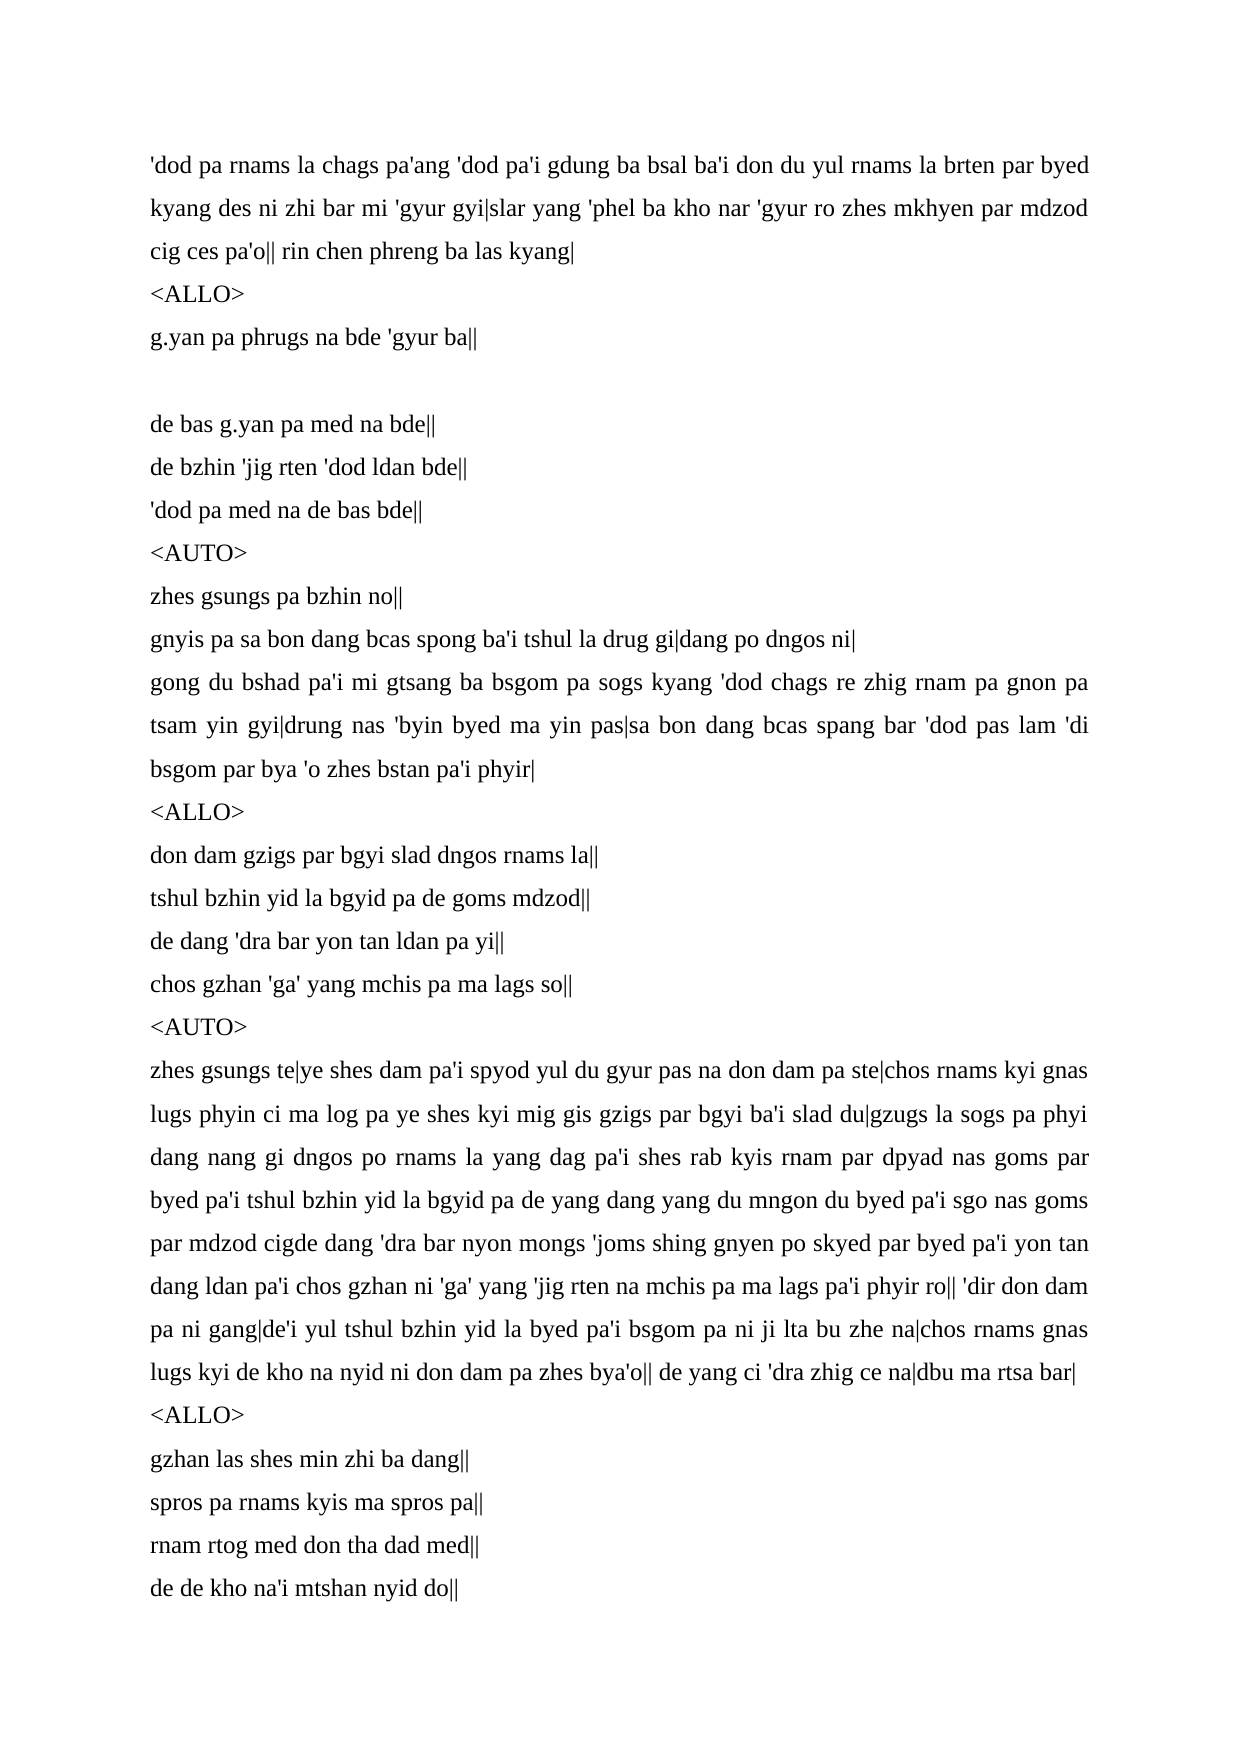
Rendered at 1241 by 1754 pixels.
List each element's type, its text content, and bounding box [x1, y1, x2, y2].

text gong du bshad pa'i mi gtsang ba bsgom pa sogs kyang 'dod chags re zhig rnam pa gnon pa tsam yin gyi|drung nas 'byin byed ma yin pas|sa bon dang bcas spang bar 'dod pas lam 'di bsgom par bya 'o zhes bstan pa'i phyir| [150, 667, 1090, 782]
text zhes gsungs te|ye shes dam pa'i spyod yul du gyur pas na don dam pa ste|chos rnams kyi gnas lugs phyin ci ma log pa ye shes kyi mig gis gzigs par bgyi ba'i slad du|gzugs la sogs pa phyi dang nang gi dngos po rnams la yang dag pa'i shes rab kyis rnam par dpyad nas goms par byed pa'i tshul bzhin yid la bgyid pa de yang dang yang du mngon du byed pa'i sgo nas goms par mdzod cigde dang 'dra bar nyon mongs 'joms shing gnyen po skyed par byed pa'i yon tan dang ldan pa'i chos gzhan ni 'ga' yang 'jig rten na mchis pa ma lags pa'i phyir ro|| 'dir don dam pa ni gang|de'i yul tshul bzhin yid la byed pa'i bsgom pa ni ji lta bu zhe na|chos rnams gnas lugs kyi de kho na nyid ni don dam pa zhes bya'o|| de yang ci 'dra zhig ce na|dbu ma rtsa bar| [150, 1056, 1090, 1386]
text spros pa rnams kyis ma spros pa|| [150, 1487, 1090, 1516]
text <AUTO> [150, 1012, 1090, 1041]
text <ALLO> [150, 1401, 1090, 1429]
text de de kho na'i mtshan nyid do|| [150, 1573, 1090, 1602]
text 'dod pa med na de bas bde|| [150, 495, 1090, 524]
text zhes gsungs pa bzhin no|| [150, 581, 1090, 610]
text tshul bzhin yid la bgyid pa de goms mdzod|| [150, 883, 1090, 912]
text de bzhin 'jig rten 'dod ldan bde|| [150, 452, 1090, 481]
text de dang 'dra bar yon tan ldan pa yi|| [150, 926, 1090, 955]
text g.yan pa phrugs na bde 'gyur ba|| [150, 322, 1090, 351]
text rnam rtog med don tha dad med|| [150, 1530, 1090, 1559]
text gnyis pa sa bon dang bcas spong ba'i tshul la drug gi|dang po dngos ni| [150, 624, 1090, 653]
text <ALLO> [150, 797, 1090, 826]
text <ALLO> [150, 279, 1090, 308]
text gzhan las shes min zhi ba dang|| [150, 1444, 1090, 1472]
text 'dod pa rnams la chags pa'ang 'dod pa'i gdung ba bsal ba'i don du yul rnams la brten par byed kyang des ni zhi bar mi 'gyur gyi|slar yang 'phel ba kho nar 'gyur ro zhes mkhyen par mdzod cig ces pa'o|| rin chen phreng ba las kyang| [150, 150, 1090, 265]
text de bas g.yan pa med na bde|| [150, 409, 1090, 437]
text don dam gzigs par bgyi slad dngos rnams la|| [150, 840, 1090, 869]
text <AUTO> [150, 538, 1090, 567]
text chos gzhan 'ga' yang mchis pa ma lags so|| [150, 969, 1090, 998]
